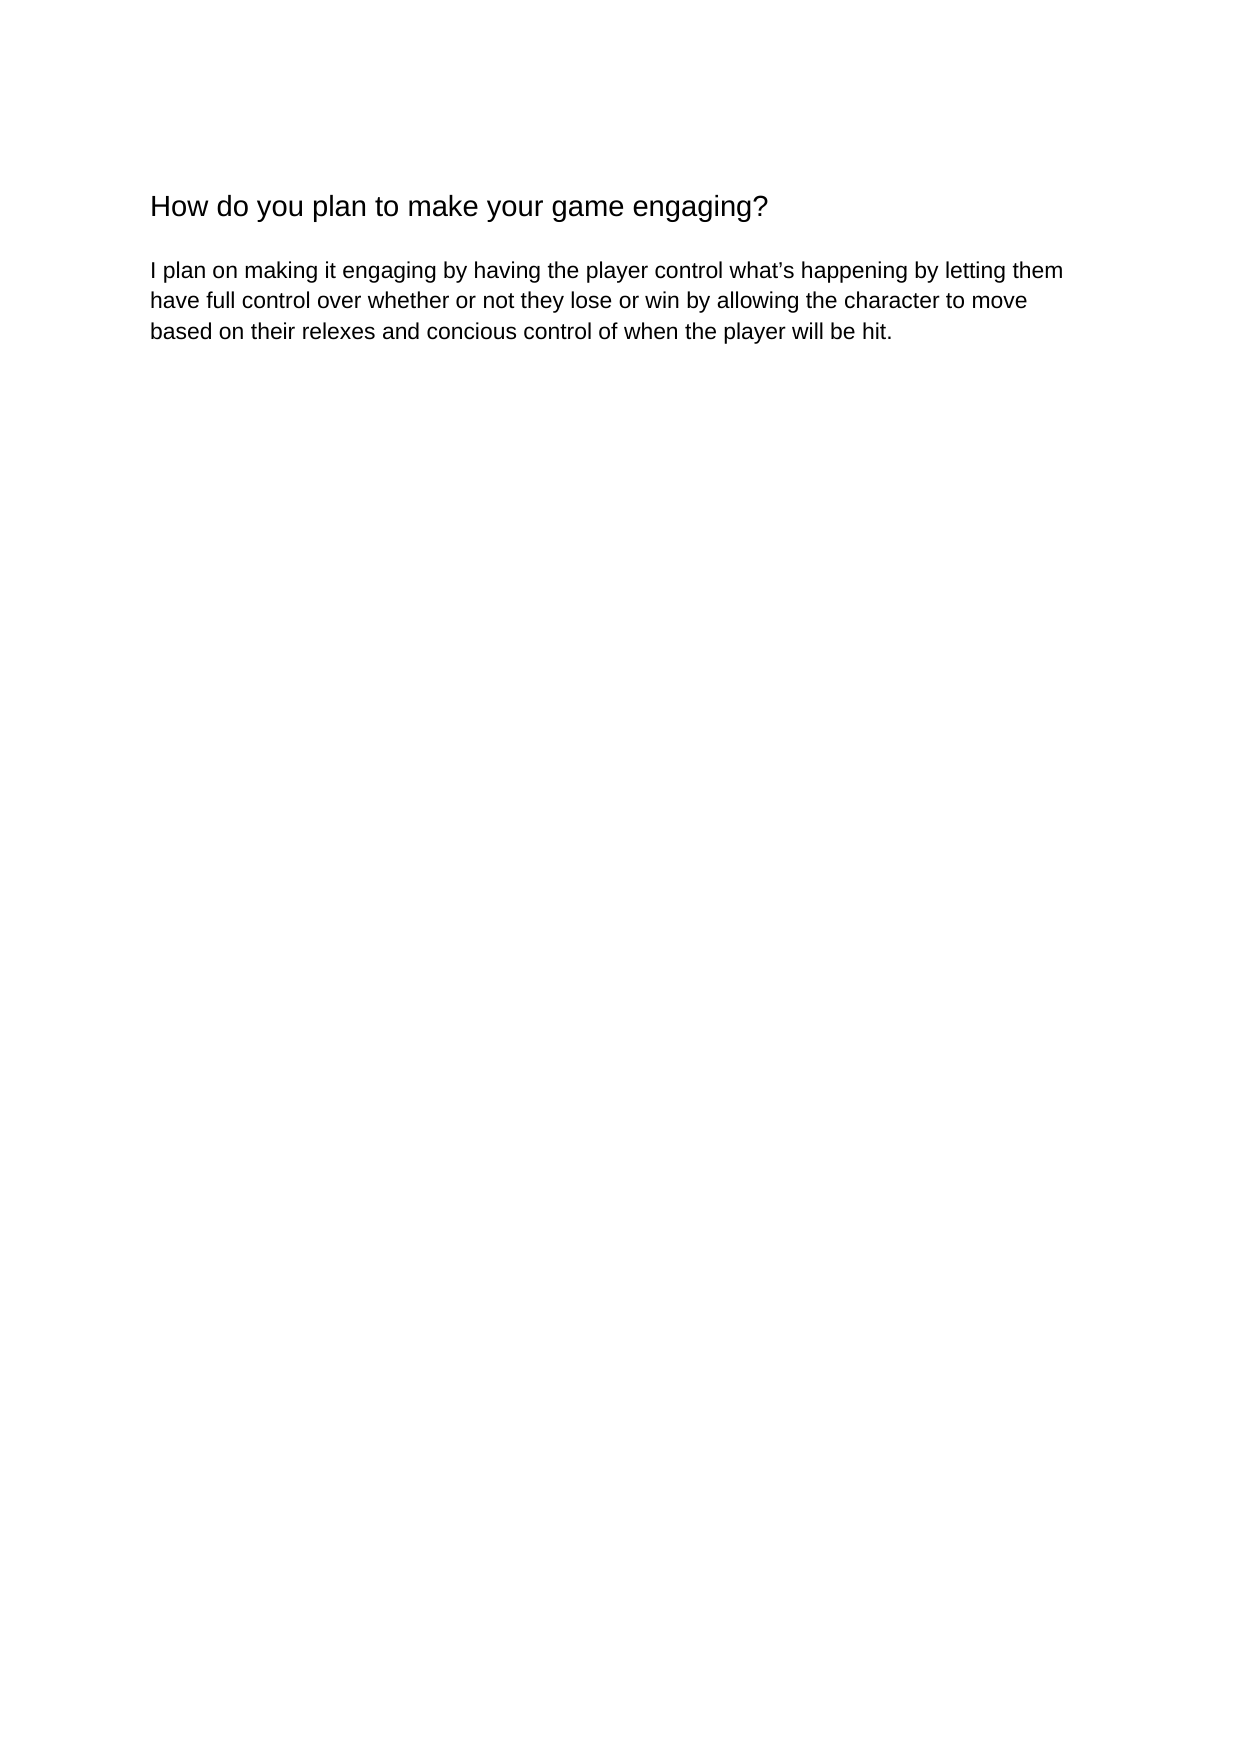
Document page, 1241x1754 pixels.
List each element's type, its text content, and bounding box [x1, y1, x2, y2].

text I plan on making it engaging by having the player control what’s happening by letting them have full control over whether or not they lose or win by allowing the character to move based on their relexes and concious control of when the player will be hit. [150, 257, 1090, 344]
text How do you plan to make your game engaging? [150, 188, 1090, 222]
